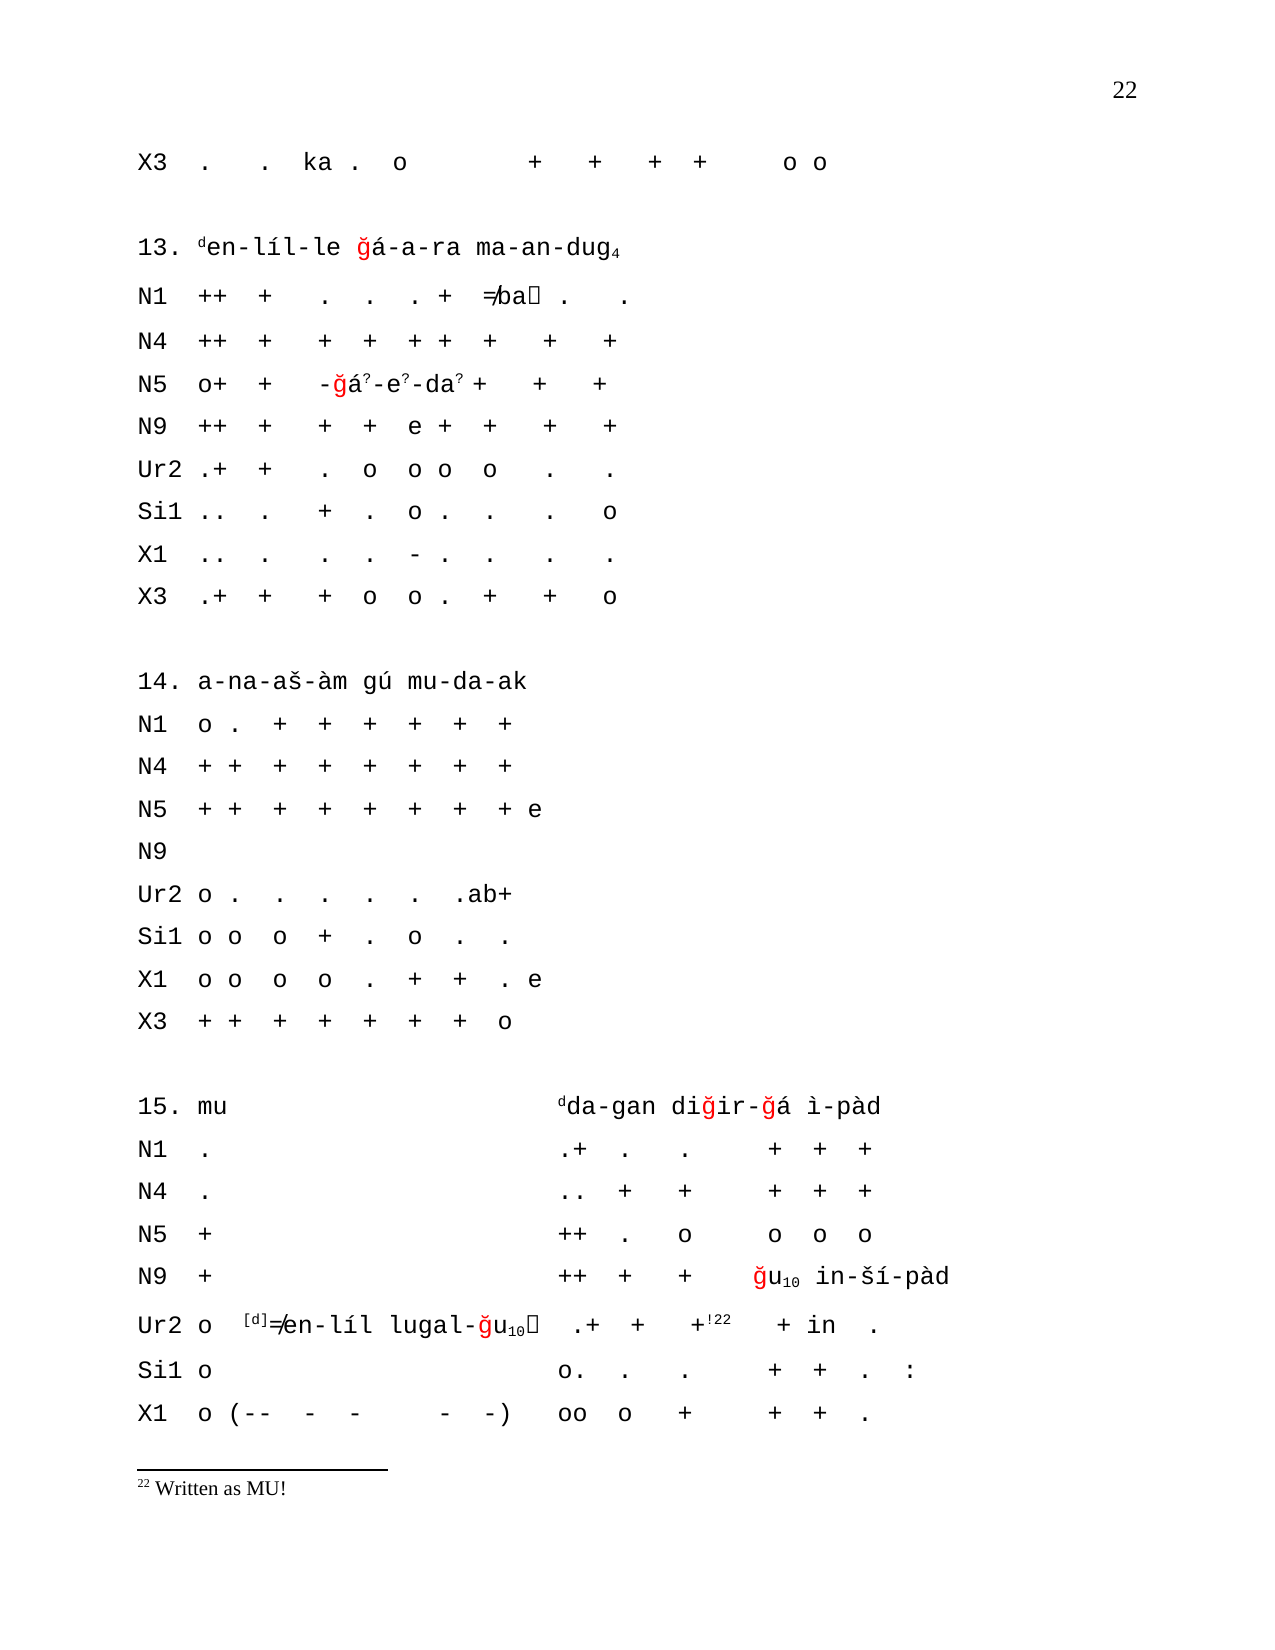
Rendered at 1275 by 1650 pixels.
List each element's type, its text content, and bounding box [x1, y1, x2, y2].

text N1 ++ + . . . + ≠ba . . [137, 277, 1138, 312]
text N5 o+ + -ğá?-e?-da? + + + [137, 371, 1138, 400]
text Ur2 o [d]≠en-líl lugal-ğu10 .+ + +! + in . [137, 1306, 1138, 1341]
text Si1 o o. . . + + . : [137, 1358, 1138, 1386]
text N1 . .+ . . + + + [137, 1136, 1138, 1165]
text Si1 .. . + . o . . . o [137, 499, 1138, 527]
text X3 + + + + + + + o [137, 1009, 1138, 1037]
text N9 ++ + + + e + + + + [137, 414, 1138, 442]
text X3 . . ka . o + + + + o o [137, 150, 1138, 178]
text 14. a-na-aš-àm gú mu-da-ak [137, 669, 1138, 697]
text 13. den-líl-le ğá-a-ra ma-an-dug4 [137, 235, 1138, 263]
text X1 o o o o . + + . e [137, 966, 1138, 995]
text X1 .. . . . - . . . . [137, 541, 1138, 570]
text X1 o (-- - - - -) oo o + + + . [137, 1400, 1138, 1428]
text Ur2 o . . . . . .ab+ [137, 881, 1138, 910]
text N4 + + + + + + + + [137, 754, 1138, 782]
text N5 + ++ . o o o o [137, 1221, 1138, 1250]
text N9 [137, 839, 1138, 867]
text Ur2 .+ + . o o o o . . [137, 456, 1138, 485]
text N1 o . + + + + + + [137, 711, 1138, 740]
text 15. mu dda-gan diğir-ğá ì-pàd [137, 1094, 1138, 1122]
text N5 + + + + + + + + e [137, 796, 1138, 825]
text Si1 o o o + . o . . [137, 924, 1138, 952]
text N4 ++ + + + + + + + + [137, 329, 1138, 357]
text X3 .+ + + o o . + + o [137, 584, 1138, 612]
text N4 . .. + + + + + [137, 1179, 1138, 1207]
text Written as MU! [137, 1476, 1138, 1500]
text N9 + ++ + + ğu10 in-ší-pàd [137, 1264, 1138, 1292]
